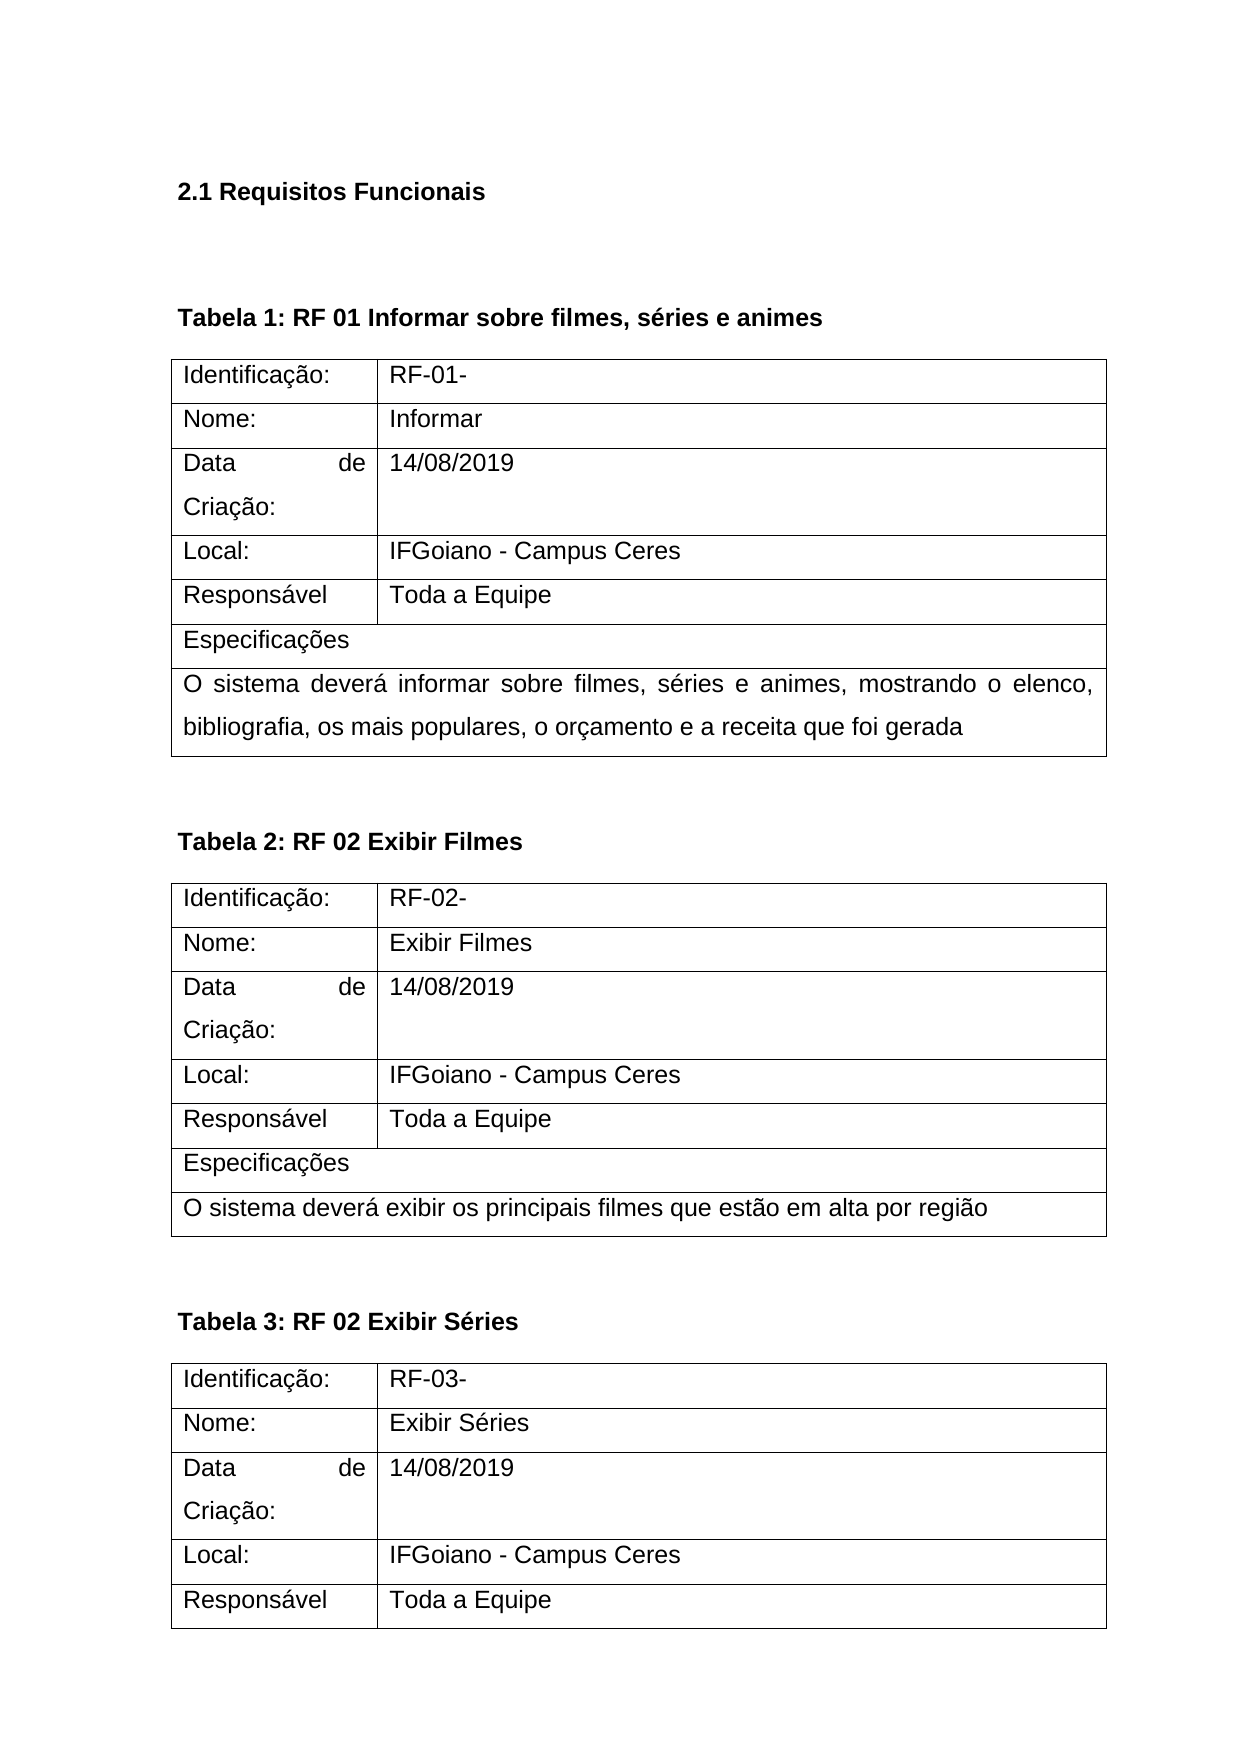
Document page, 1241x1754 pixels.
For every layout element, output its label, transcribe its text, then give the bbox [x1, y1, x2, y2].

table_cell Toda a Equipe [378, 1104, 1106, 1147]
table_cell Local: [172, 1540, 377, 1584]
table_cell Especificações [172, 1149, 1106, 1192]
text Tabela 1: RF 01 Informar sobre filmes, séries e animes [177, 303, 1122, 332]
table_cell Especificações [172, 625, 1106, 668]
table_cell Local: [172, 1060, 377, 1103]
table_header Identificação: [172, 884, 377, 927]
table_header Identificação: [172, 360, 377, 403]
table_cell Local: [172, 536, 377, 579]
subtitle 2.1 Requisitos Funcionais [177, 177, 1122, 206]
table_cell 14/08/2019 [378, 449, 1106, 535]
table_cell Nome: [172, 928, 377, 971]
table_cell Toda a Equipe [378, 580, 1106, 624]
table_header RF-03- [378, 1364, 1106, 1407]
table_cell IFGoiano - Campus Ceres [378, 1060, 1106, 1103]
table_cell Data de Criação: [172, 1453, 377, 1539]
table_cell 14/08/2019 [378, 1453, 1106, 1539]
table_cell Nome: [172, 1409, 377, 1452]
table_cell Data de Criação: [172, 449, 377, 535]
table_cell O sistema deverá informar sobre filmes, séries e animes, mostrando o elenco, bibliografia, os mais populares, o orçamento e a receita que foi gerada [172, 669, 1106, 756]
table_cell Responsável [172, 1104, 377, 1147]
table_cell Nome: [172, 404, 377, 447]
table_cell Toda a Equipe [378, 1585, 1106, 1628]
text Tabela 2: RF 02 Exibir Filmes [177, 827, 1122, 856]
table_header RF-01- [378, 360, 1106, 403]
table_cell Informar [378, 404, 1106, 447]
table_header RF-02- [378, 884, 1106, 927]
table_cell Exibir Filmes [378, 928, 1106, 971]
table_header Identificação: [172, 1364, 377, 1407]
table_cell Exibir Séries [378, 1409, 1106, 1452]
text Tabela 3: RF 02 Exibir Séries [177, 1307, 1122, 1336]
table_cell IFGoiano - Campus Ceres [378, 1540, 1106, 1584]
table_cell Data de Criação: [172, 972, 377, 1059]
table_cell O sistema deverá exibir os principais filmes que estão em alta por região [172, 1193, 1106, 1236]
table_cell IFGoiano - Campus Ceres [378, 536, 1106, 579]
table_cell 14/08/2019 [378, 972, 1106, 1059]
table_cell Responsável [172, 580, 377, 624]
table_cell Responsável [172, 1585, 377, 1628]
